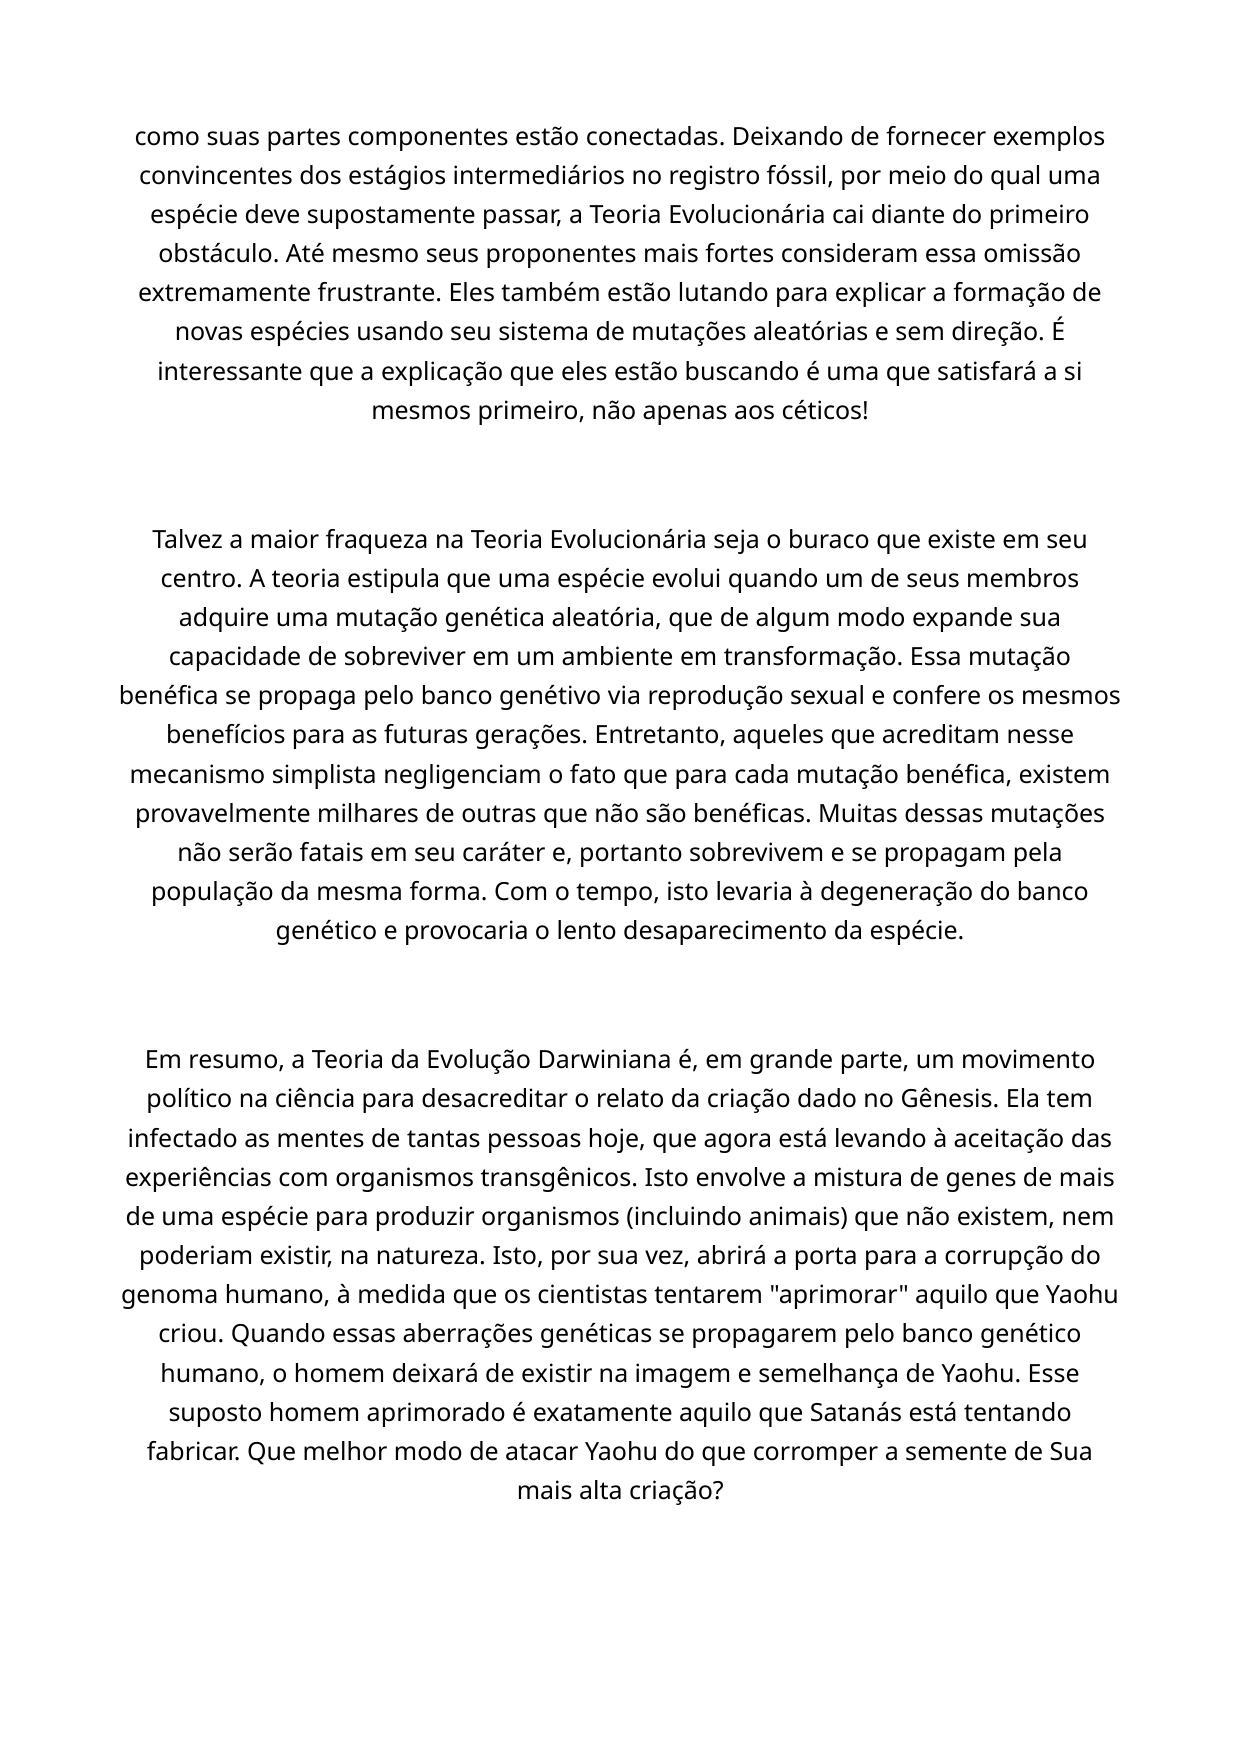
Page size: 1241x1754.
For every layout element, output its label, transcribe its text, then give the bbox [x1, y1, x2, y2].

text Em resumo, a Teoria da Evolução Darwiniana é, em grande parte, um movimento político na ciência para desacreditar o relato da criação dado no Gênesis. Ela tem infectado as mentes de tantas pessoas hoje, que agora está levando à aceitação das experiências com organismos transgênicos. Isto envolve a mistura de genes de mais de uma espécie para produzir organismos (incluindo animais) que não existem, nem poderiam existir, na natureza. Isto, por sua vez, abrirá a porta para a corrupção do genoma humano, à medida que os cientistas tentarem "aprimorar" aquilo que Yaohu criou. Quando essas aberrações genéticas se propagarem pelo banco genético humano, o homem deixará de existir na imagem e semelhança de Yaohu. Esse suposto homem aprimorado é exatamente aquilo que Satanás está tentando fabricar. Que melhor modo de atacar Yaohu do que corromper a semente de Sua mais alta criação? [118, 1042, 1122, 1507]
text Talvez a maior fraqueza na Teoria Evolucionária seja o buraco que existe em seu centro. A teoria estipula que uma espécie evolui quando um de seus membros adquire uma mutação genética aleatória, que de algum modo expande sua capacidade de sobreviver em um ambiente em transformação. Essa mutação benéfica se propaga pelo banco genétivo via reprodução sexual e confere os mesmos benefícios para as futuras gerações. Entretanto, aqueles que acreditam nesse mecanismo simplista negligenciam o fato que para cada mutação benéfica, existem provavelmente milhares de outras que não são benéficas. Muitas dessas mutações não serão fatais em seu caráter e, portanto sobrevivem e se propagam pela população da mesma forma. Com o tempo, isto levaria à degeneração do banco genético e provocaria o lento desaparecimento da espécie. [118, 521, 1122, 947]
text como suas partes componentes estão conectadas. Deixando de fornecer exemplos convincentes dos estágios intermediários no registro fóssil, por meio do qual uma espécie deve supostamente passar, a Teoria Evolucionária cai diante do primeiro obstáculo. Até mesmo seus proponentes mais fortes consideram essa omissão extremamente frustrante. Eles também estão lutando para explicar a formação de novas espécies usando seu sistema de mutações aleatórias e sem direção. É interessante que a explicação que eles estão buscando é uma que satisfará a si mesmos primeiro, não apenas aos céticos! [118, 118, 1122, 426]
